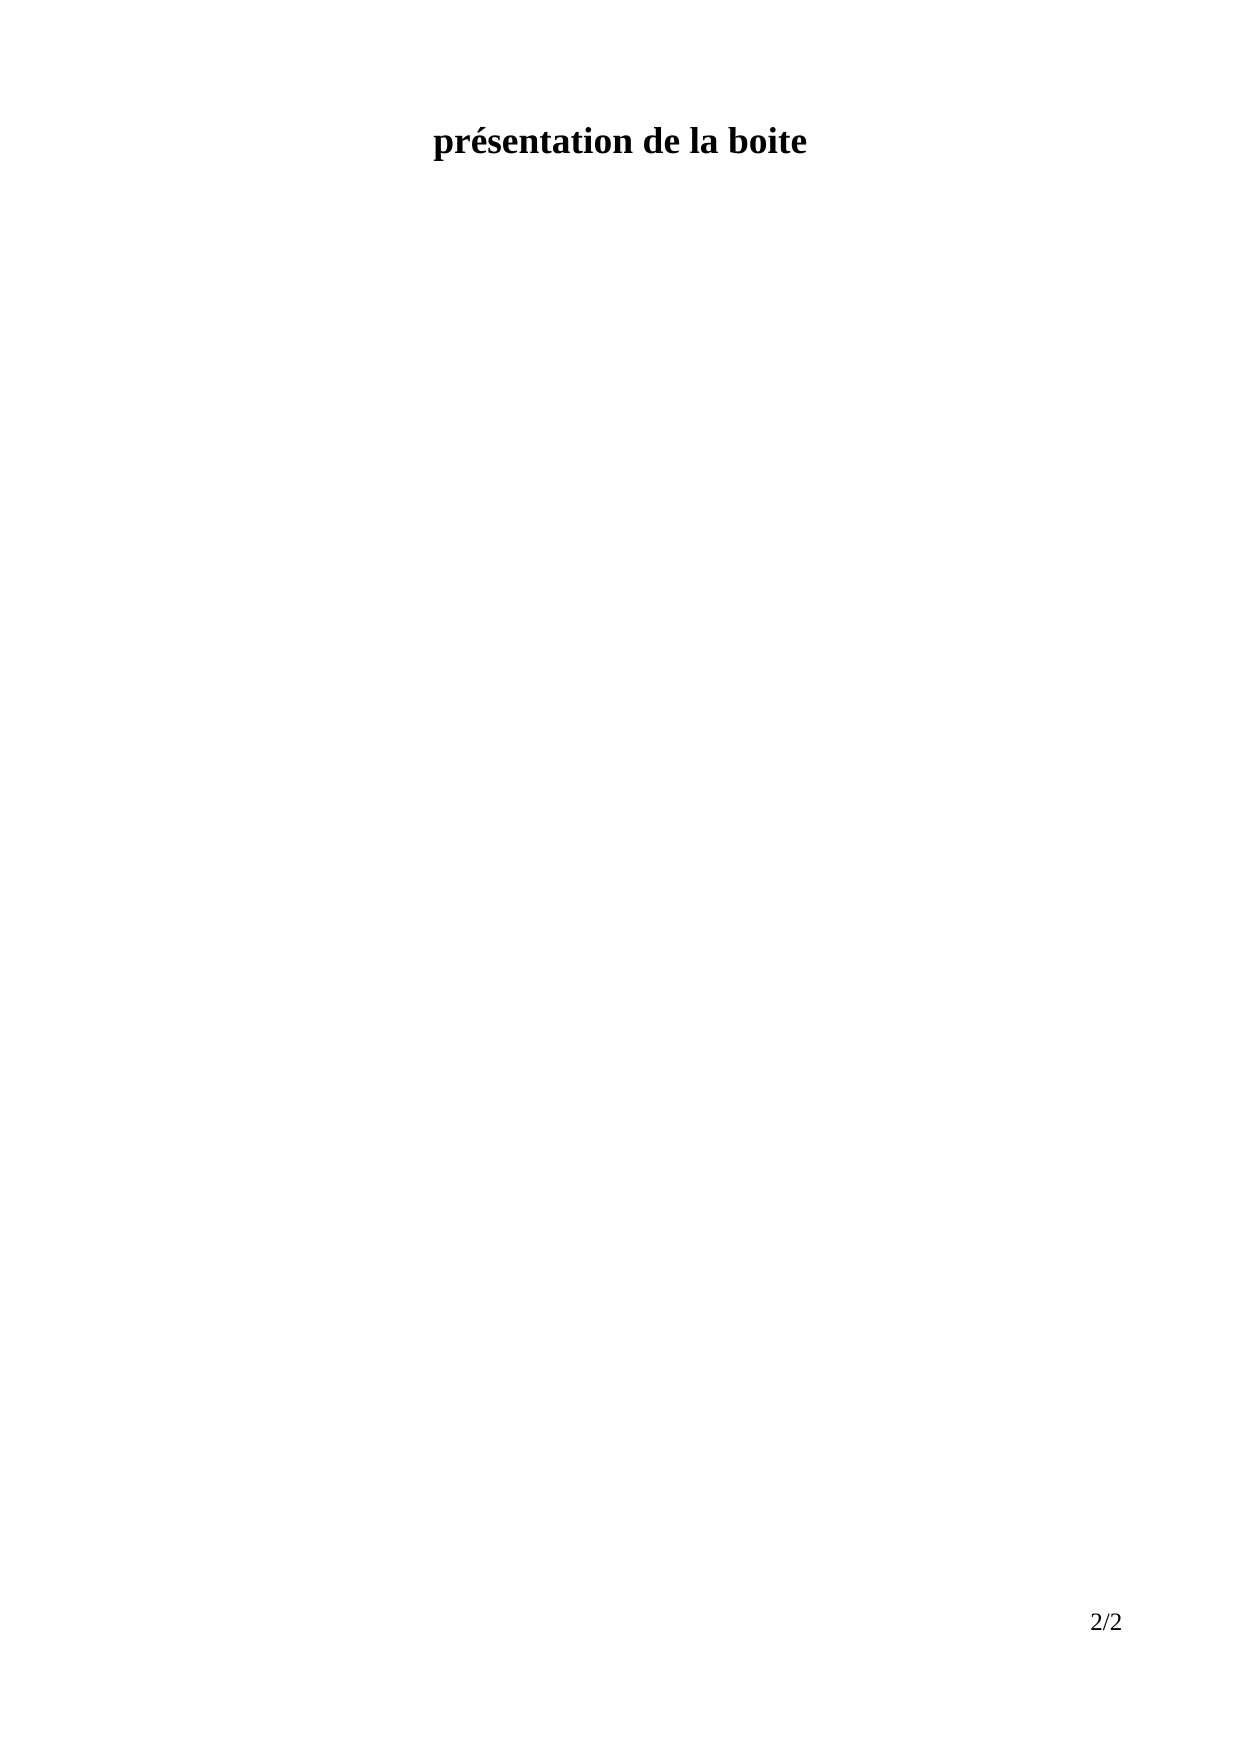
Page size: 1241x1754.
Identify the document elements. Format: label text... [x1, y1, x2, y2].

subtitle présentation de la boite [118, 118, 1122, 161]
